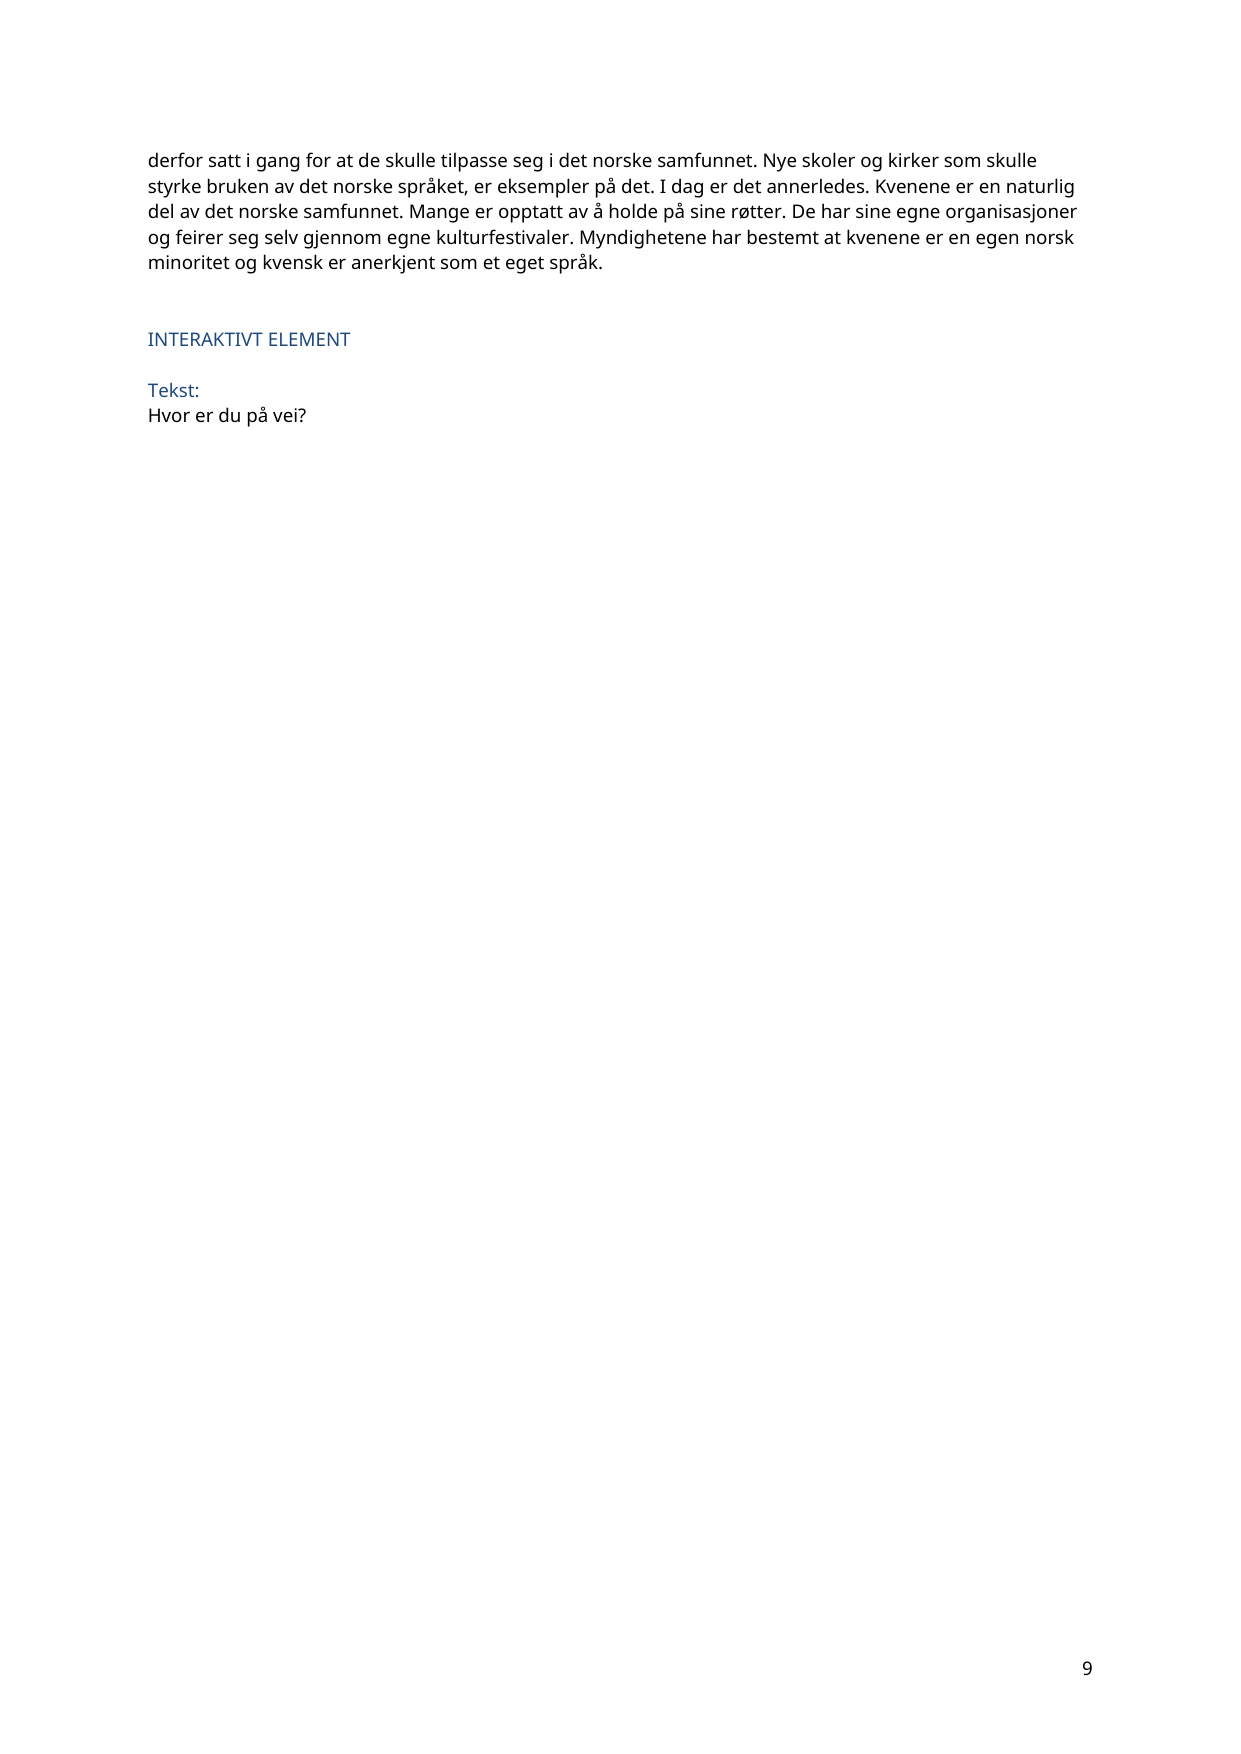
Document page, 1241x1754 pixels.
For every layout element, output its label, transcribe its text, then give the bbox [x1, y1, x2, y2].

text Tekst: [148, 377, 1093, 403]
text derfor satt i gang for at de skulle tilpasse seg i det norske samfunnet. Nye skoler og kirker som skulle styrke bruken av det norske språket, er eksempler på det. I dag er det annerledes. Kvenene er en naturlig del av det norske samfunnet. Mange er opptatt av å holde på sine røtter. De har sine egne organisasjoner og feirer seg selv gjennom egne kulturfestivaler. Myndighetene har bestemt at kvenene er en egen norsk minoritet og kvensk er anerkjent som et eget språk. [148, 148, 1093, 275]
text Hvor er du på vei? [148, 403, 1093, 428]
text INTERAKTIVT ELEMENT [148, 326, 1093, 352]
